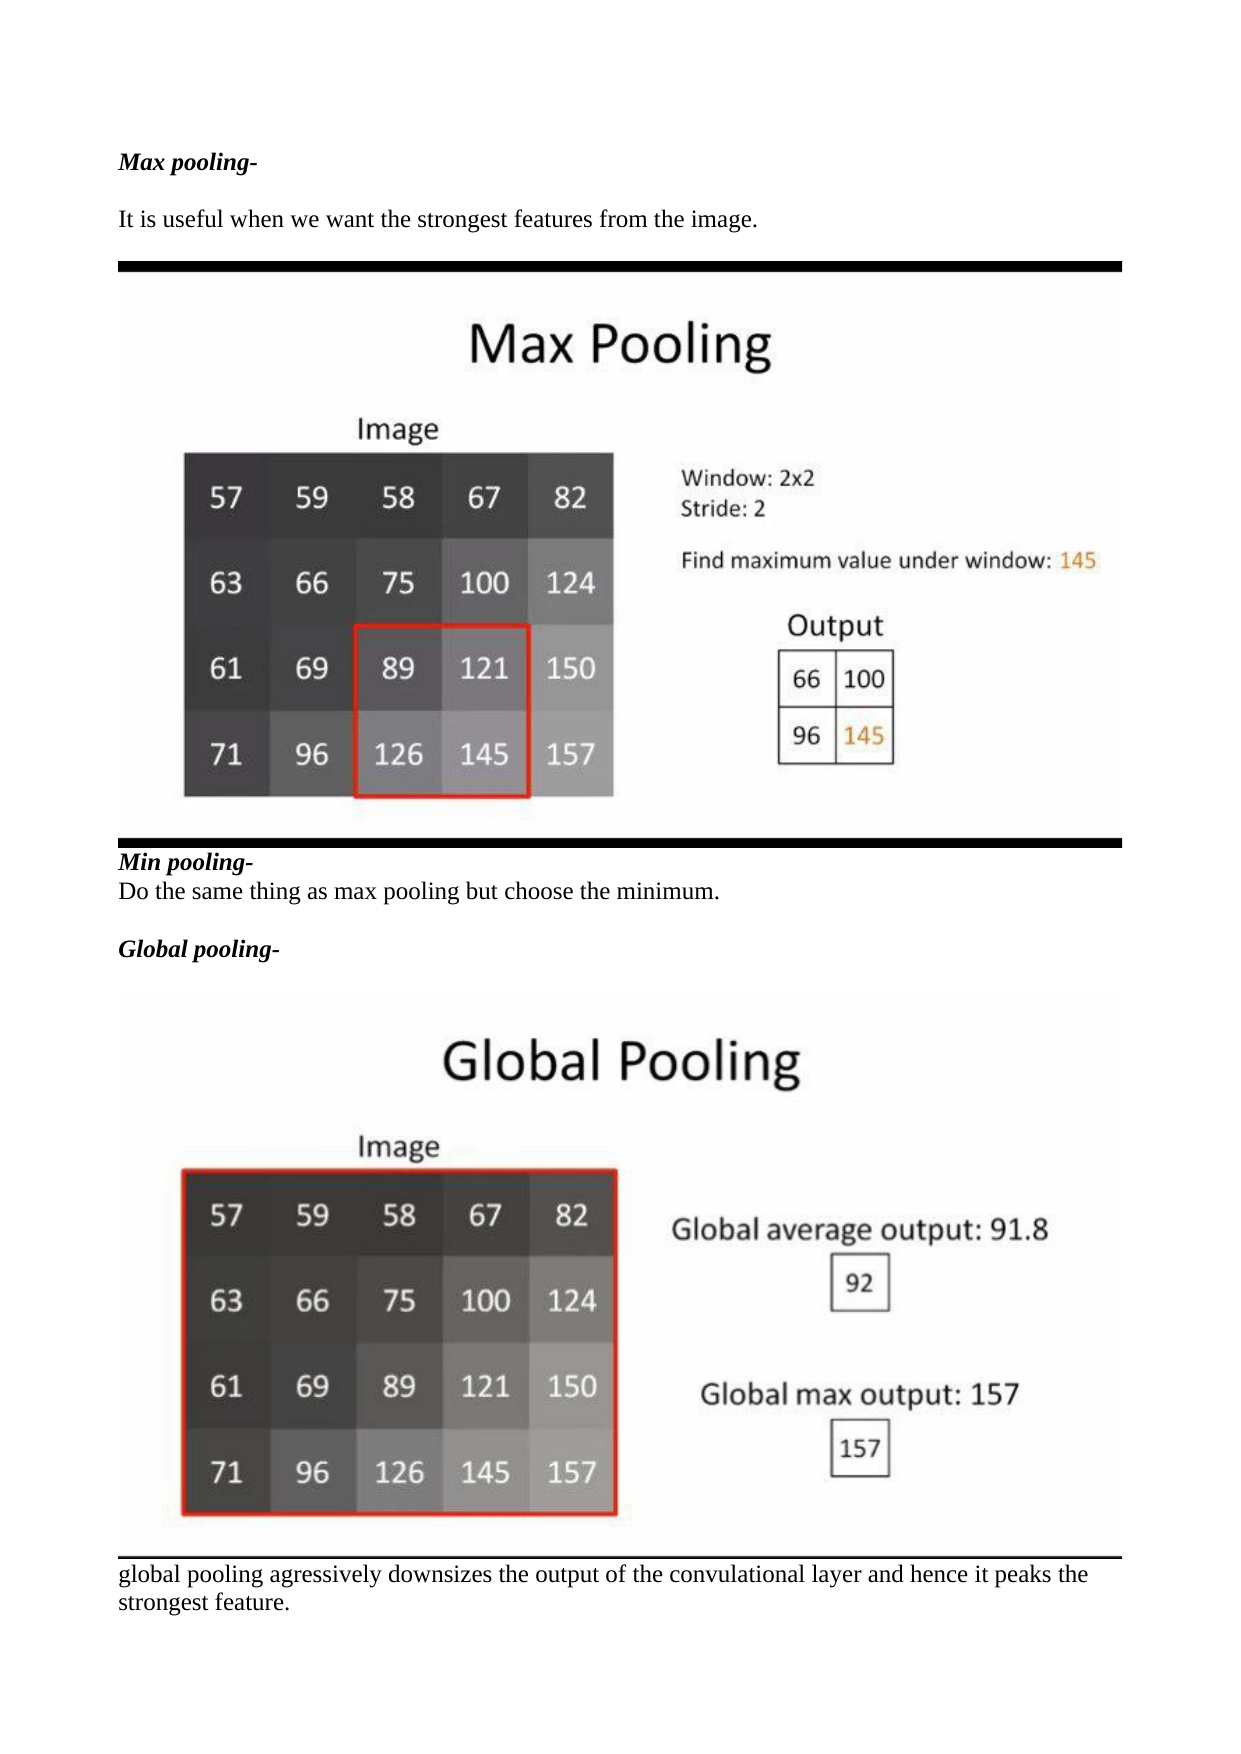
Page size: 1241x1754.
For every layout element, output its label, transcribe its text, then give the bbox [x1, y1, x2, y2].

text global pooling agressively downsizes the output of the convulational layer and hence it peaks the strongest feature. [118, 1559, 1122, 1616]
picture [118, 991, 1123, 1559]
text Do the same thing as max pooling but choose the minimum. [118, 876, 1122, 905]
text It is useful when we want the strongest features from the image. [118, 204, 1122, 233]
text Min pooling- [118, 848, 1122, 876]
picture [118, 261, 1123, 848]
text Global pooling- [118, 934, 1122, 962]
text Max pooling- [118, 147, 1122, 176]
